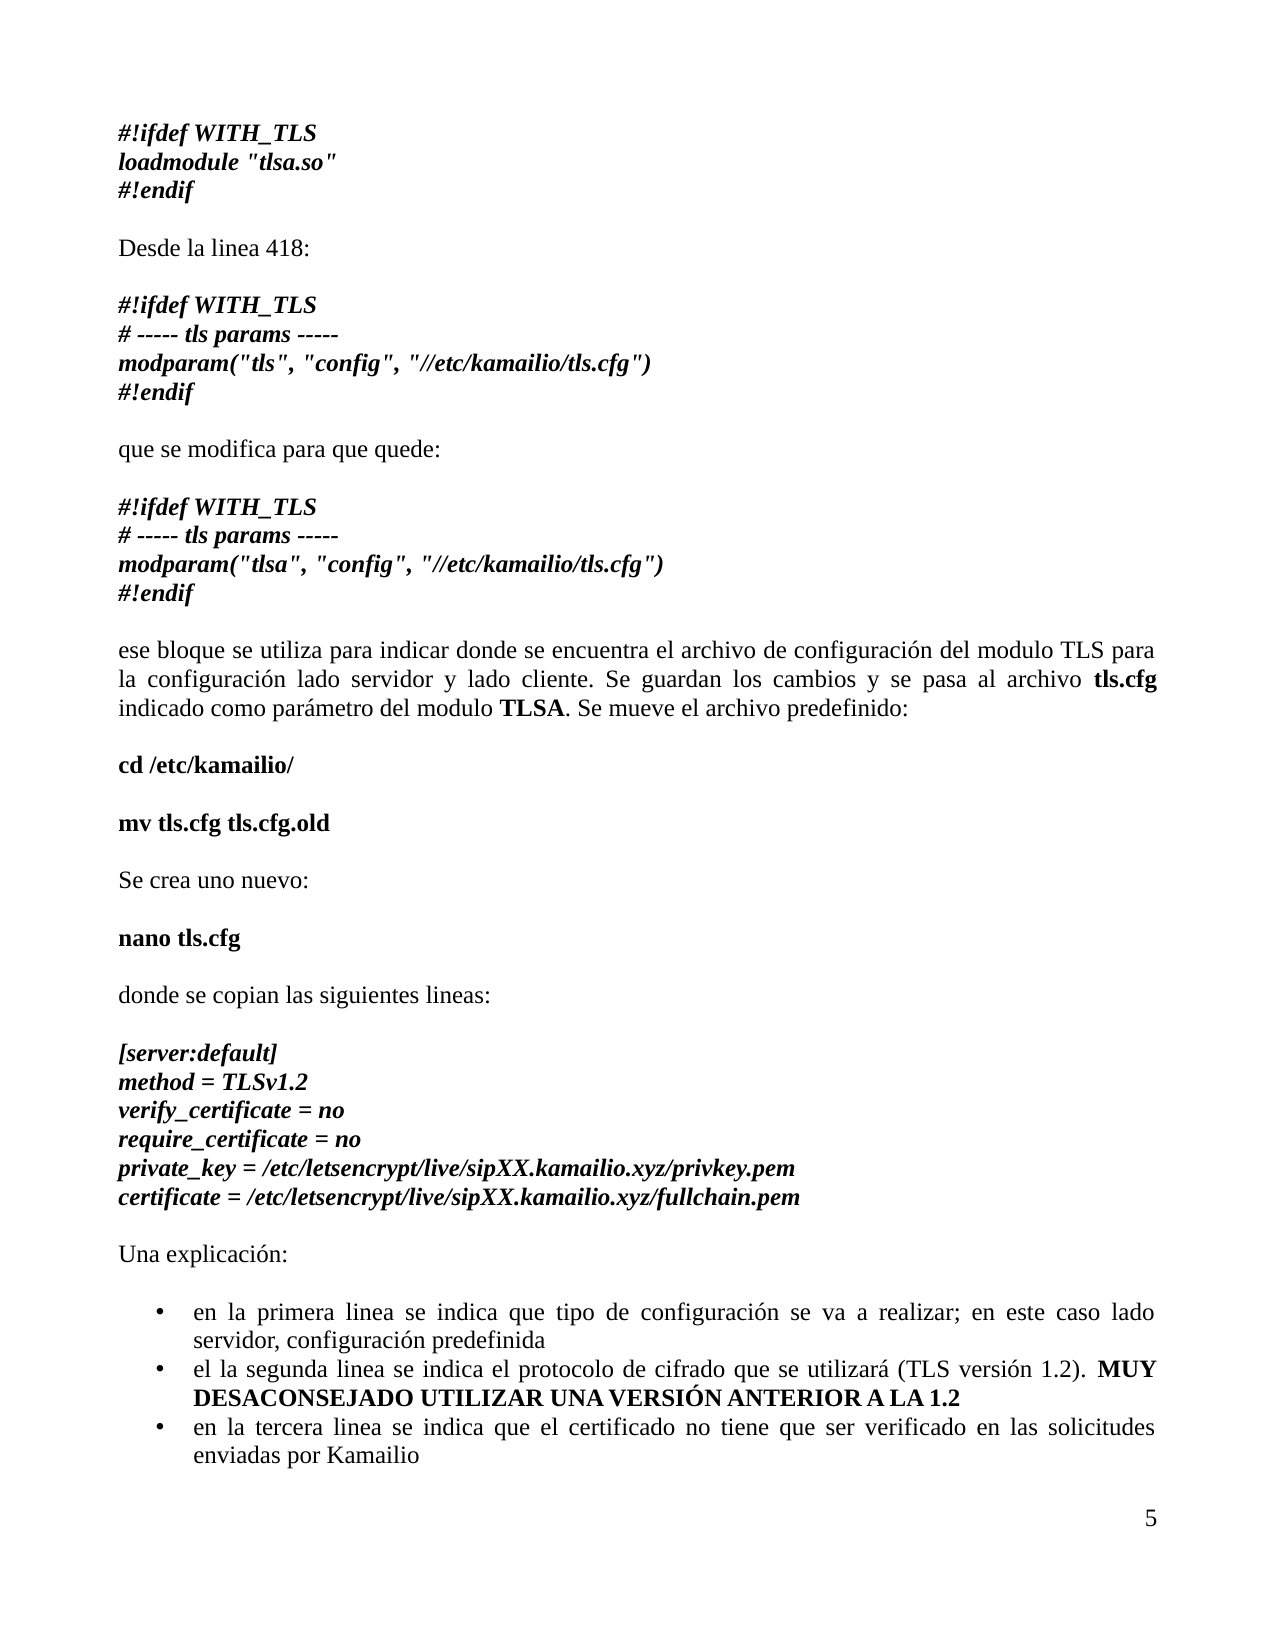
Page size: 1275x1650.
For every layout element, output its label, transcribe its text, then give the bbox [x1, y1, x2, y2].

list en la primera linea se indica que tipo de configuración se va a realizar; en este caso lado servidor, configuración predefinida [156, 1297, 1157, 1354]
text require_certificate = no [118, 1124, 1157, 1153]
text mv tls.cfg tls.cfg.old [118, 808, 1157, 837]
text Se crea uno nuevo: [118, 866, 1157, 894]
text loadmodule "tlsa.so" [118, 147, 1157, 176]
text Una explicación: [118, 1239, 1157, 1268]
text [server:default] [118, 1038, 1157, 1067]
text #!endif [118, 578, 1157, 607]
text #!ifdef WITH_TLS [118, 118, 1157, 147]
text Desde la linea 418: [118, 233, 1157, 262]
text # ----- tls params ----- [118, 521, 1157, 549]
text que se modifica para que quede: [118, 434, 1157, 463]
text verify_certificate = no [118, 1096, 1157, 1124]
text private_key = /etc/letsencrypt/live/sipXX.kamailio.xyz/privkey.pem [118, 1153, 1157, 1182]
text cd /etc/kamailio/ [118, 751, 1157, 779]
text # ----- tls params ----- [118, 319, 1157, 348]
list el la segunda linea se indica el protocolo de cifrado que se utilizará (TLS versión 1.2). MUY DESACONSEJADO UTILIZAR UNA VERSIÓN ANTERIOR A LA 1.2 [156, 1354, 1157, 1412]
text method = TLSv1.2 [118, 1067, 1157, 1096]
text ese bloque se utiliza para indicar donde se encuentra el archivo de configuración del modulo TLS para la configuración lado servidor y lado cliente. Se guardan los cambios y se pasa al archivo tls.cfg indicado como parámetro del modulo TLSA. Se mueve el archivo predefinido: [118, 636, 1157, 722]
text donde se copian las siguientes lineas: [118, 981, 1157, 1009]
text modparam("tlsa", "config", "//etc/kamailio/tls.cfg") [118, 549, 1157, 578]
text #!endif [118, 377, 1157, 406]
text #!ifdef WITH_TLS [118, 492, 1157, 521]
text #!ifdef WITH_TLS [118, 291, 1157, 319]
text nano tls.cfg [118, 923, 1157, 952]
text #!endif [118, 176, 1157, 204]
text modparam("tls", "config", "//etc/kamailio/tls.cfg") [118, 348, 1157, 377]
text certificate = /etc/letsencrypt/live/sipXX.kamailio.xyz/fullchain.pem [118, 1182, 1157, 1211]
list en la tercera linea se indica que el certificado no tiene que ser verificado en las solicitudes enviadas por Kamailio [156, 1412, 1157, 1469]
